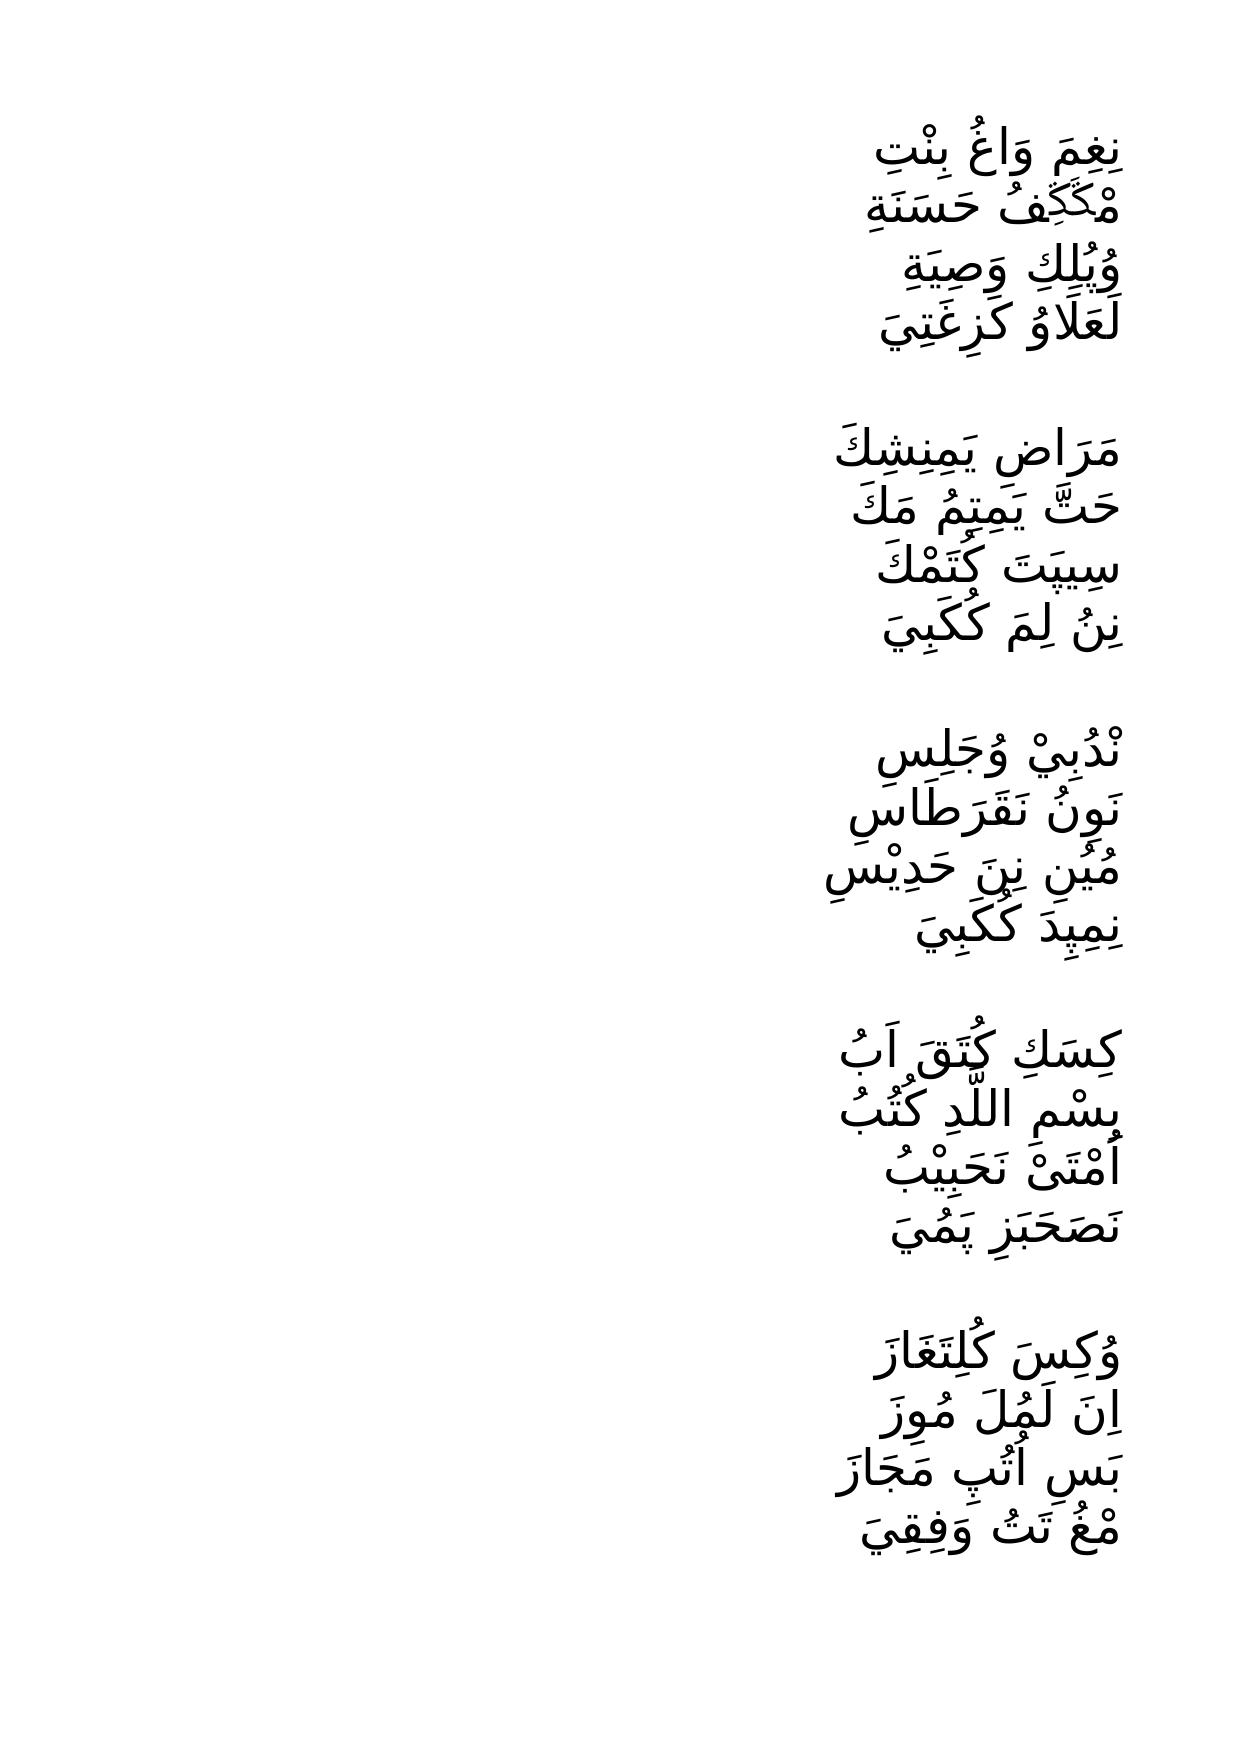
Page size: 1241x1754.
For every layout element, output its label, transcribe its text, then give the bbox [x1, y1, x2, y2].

text كِسَكِ كُتَقَ اَبُ [118, 1021, 1122, 1079]
text نِنُ لِمَ كُكَبِيَ [118, 594, 1122, 652]
text مْغُ تَتُ وَفِقِيَ [118, 1497, 1122, 1555]
text وُپُلِكِ وَصِيَةِ [118, 234, 1122, 293]
text بَسِ اُتُپِ مَجَازَ [118, 1439, 1122, 1497]
text مَرَاضِ يَمِنِشِكَ [118, 419, 1122, 477]
text لَعَلَاوُ كَزِغَتِيَ [118, 293, 1122, 351]
text سِيپَتَ كُتَمْكَ [118, 536, 1122, 594]
text مْػَػِفُ حَسَنَةِ [118, 176, 1122, 234]
text اُمْتَىْ نَحَبِيْبُ [118, 1138, 1122, 1196]
text نِغِمَ وَاغُ بِنْتِ [118, 118, 1122, 176]
text مُيُنِ نِنَ حَدِيْسِ [118, 837, 1122, 895]
text وُكِسَ كُلِتَغَازَ [118, 1322, 1122, 1381]
text نِمِپِدَ كُكَبِيَ [118, 895, 1122, 953]
text نَوِنُ نَقَرَطَاسِ [118, 778, 1122, 837]
text اِنَ لَمُلَ مُوِزَ [118, 1381, 1122, 1439]
text نَصَحَبَزِ پَمُيَ [118, 1196, 1122, 1254]
text حَتَّ يَمِتِمُ مَكَ [118, 477, 1122, 536]
text نْدُبِيْ وُجَلِسِ [118, 720, 1122, 778]
text بِسْمِ اللَّدِ كُتُبُ [118, 1079, 1122, 1138]
